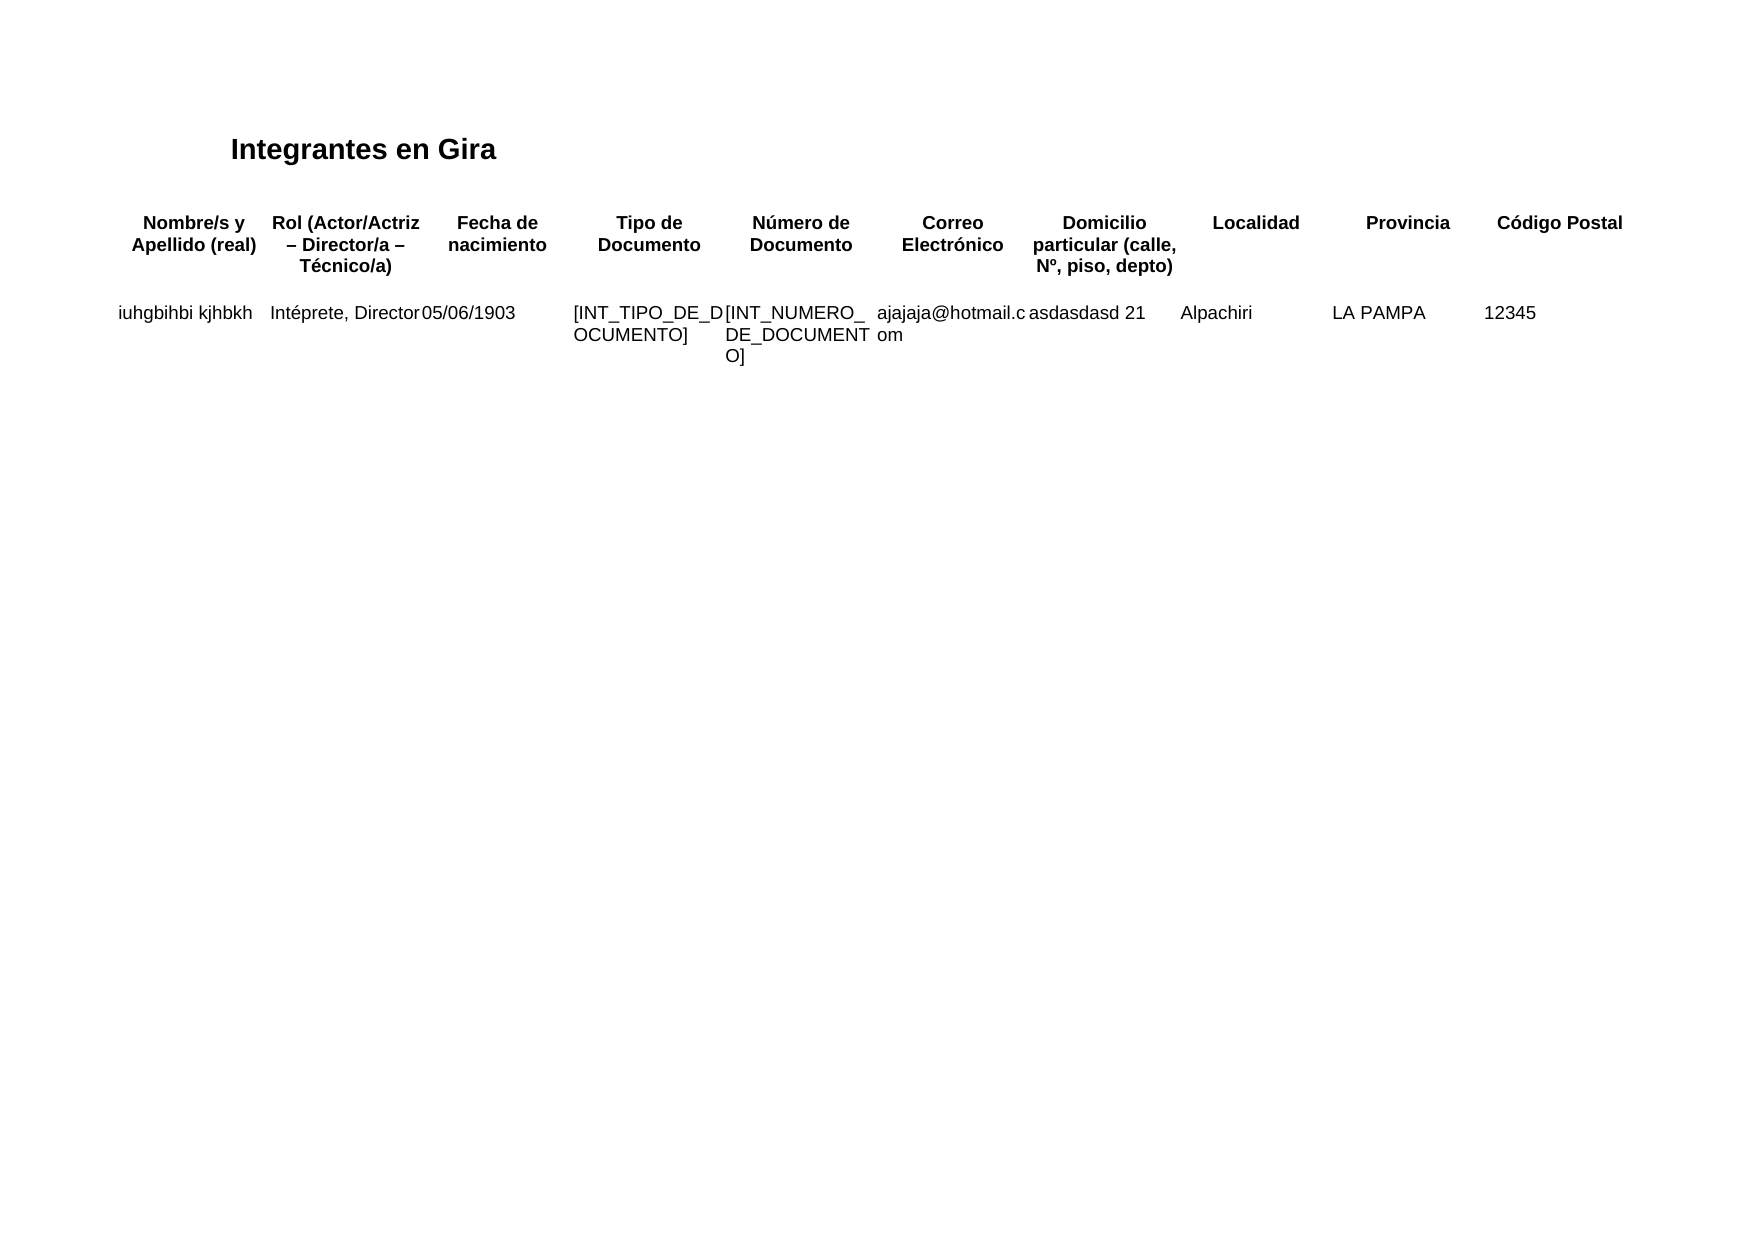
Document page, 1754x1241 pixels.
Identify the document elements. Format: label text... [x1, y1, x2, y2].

text Integrantes en Gira [231, 132, 1636, 166]
table_header Fecha de nacimiento [422, 187, 573, 277]
table_cell Intéprete, Director [270, 277, 422, 366]
table_cell 05/06/1903 [422, 277, 573, 366]
table_header Tipo de Documento [573, 187, 725, 277]
table_header Rol (Actor/Actriz – Director/a – Técnico/a) [270, 187, 422, 277]
table_cell Alpachiri [1180, 277, 1332, 366]
table_cell [INT_TIPO_DE_DOCUMENTO] [573, 277, 725, 366]
table_header Correo Electrónico [877, 187, 1029, 277]
table_cell 12345 [1484, 277, 1636, 366]
table_header Nombre/s y Apellido (real) [118, 187, 270, 277]
table_cell asdasdasd 21 [1029, 277, 1180, 366]
table_cell ajajaja@hotmail.com [877, 277, 1029, 366]
table_header Provincia [1332, 187, 1484, 277]
table_cell [INT_NUMERO_DE_DOCUMENTO] [725, 277, 877, 366]
table_cell LA PAMPA [1332, 277, 1484, 366]
table_cell iuhgbihbi kjhbkh [118, 277, 270, 366]
table_header Localidad [1180, 187, 1332, 277]
table_header Código Postal [1484, 187, 1636, 277]
table_header Número de Documento [725, 187, 877, 277]
table_header Domicilio particular (calle, Nº, piso, depto) [1029, 187, 1180, 277]
